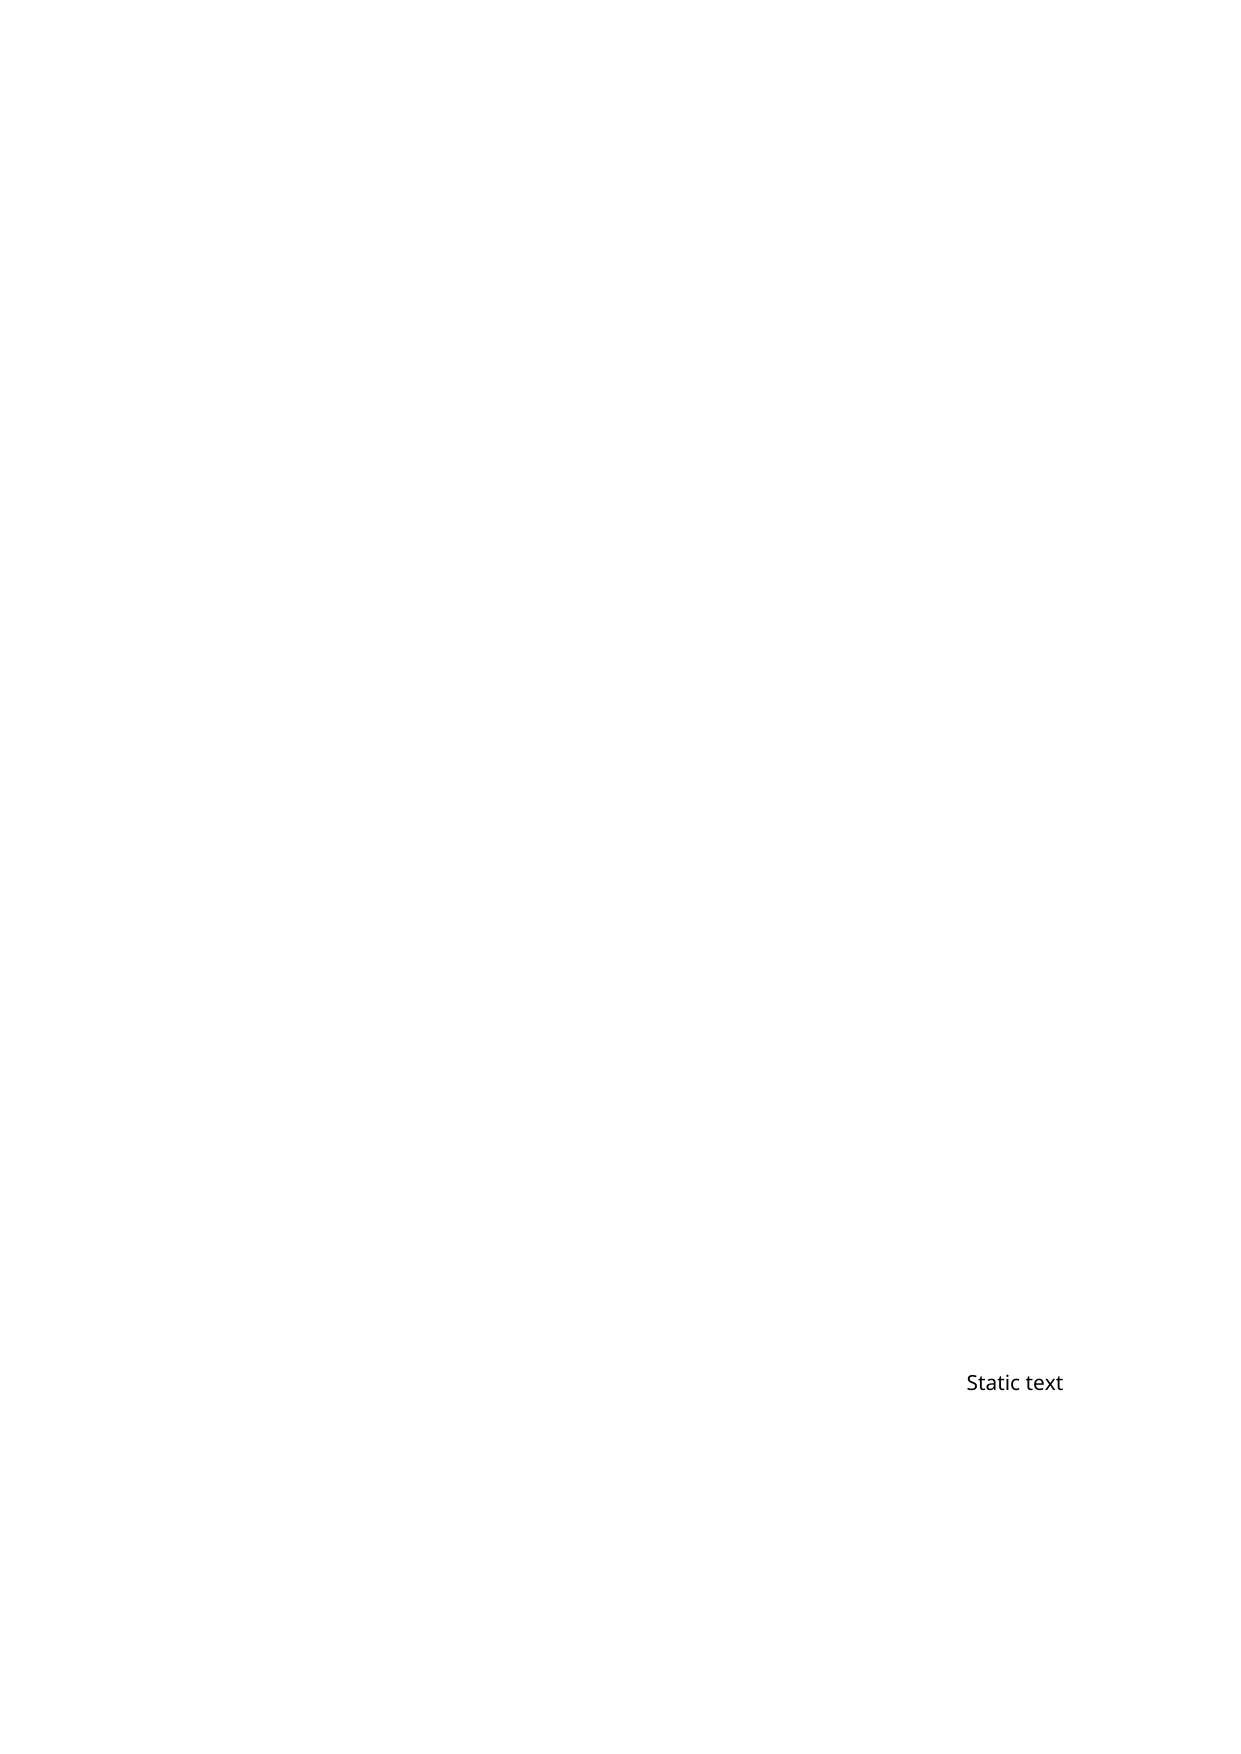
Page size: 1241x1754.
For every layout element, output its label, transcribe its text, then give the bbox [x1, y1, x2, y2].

table_cell [1141, 118, 1174, 1368]
table_cell [835, 1368, 966, 1408]
table_cell [159, 118, 326, 1368]
table_cell Static text [966, 1368, 1174, 1408]
table_cell [1174, 1368, 1240, 1408]
table_cell [543, 1368, 835, 1408]
table_cell [118, 118, 159, 1368]
table_cell [1174, 118, 1240, 1368]
table_cell [543, 118, 835, 1368]
table_cell [326, 118, 543, 1368]
table_cell [159, 1368, 326, 1408]
table_cell [835, 118, 966, 1368]
table_cell [966, 118, 978, 1368]
table_cell [118, 1368, 159, 1408]
table_cell [326, 1368, 543, 1408]
table_cell [979, 118, 1141, 1368]
